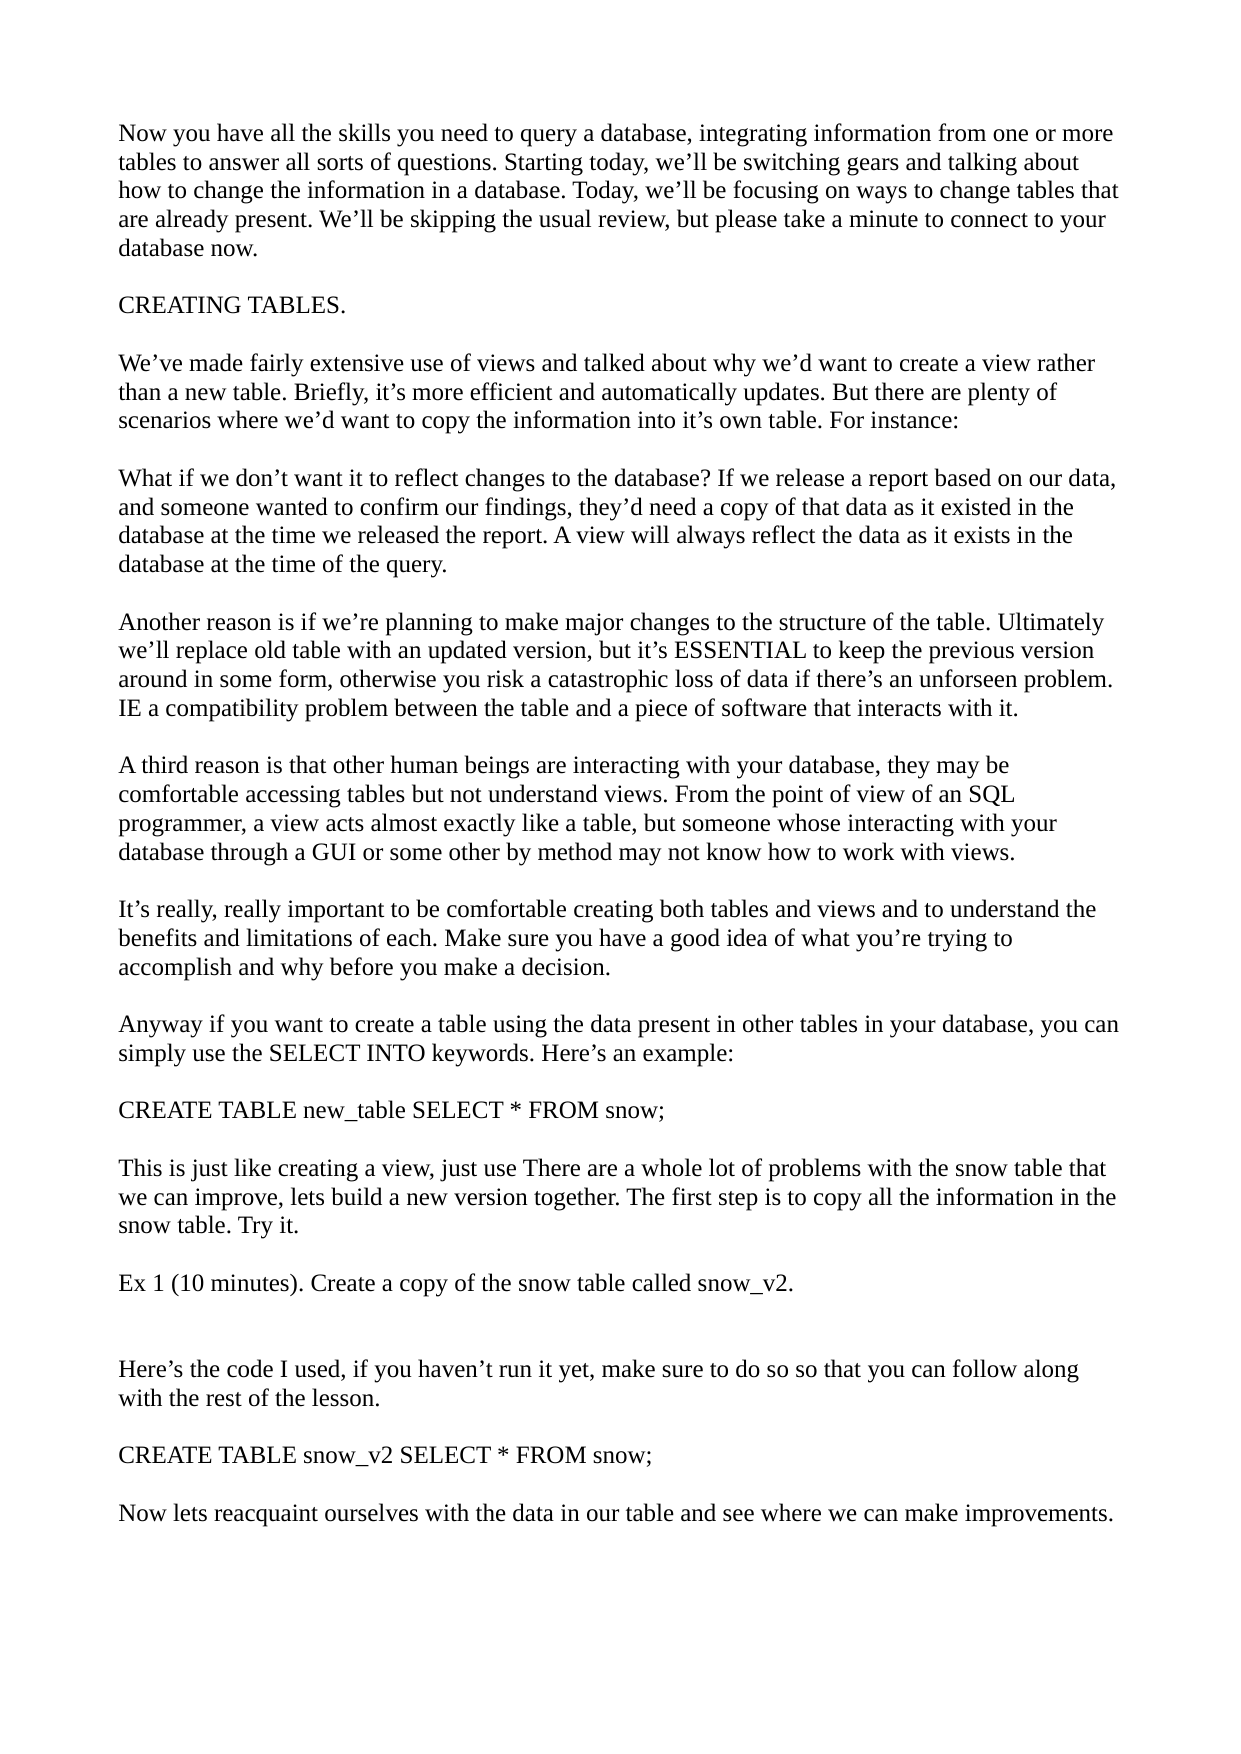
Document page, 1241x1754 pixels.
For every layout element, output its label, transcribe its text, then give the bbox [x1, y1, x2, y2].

text Now lets reacquaint ourselves with the data in our table and see where we can make improvements. [118, 1498, 1122, 1527]
text CREATE TABLE snow_v2 SELECT * FROM snow; [118, 1441, 1122, 1469]
text CREATING TABLES. [118, 291, 1122, 319]
text CREATE TABLE new_table SELECT * FROM snow; [118, 1096, 1122, 1124]
text Anyway if you want to create a table using the data present in other tables in your database, you can simply use the SELECT INTO keywords. Here’s an example: [118, 1009, 1122, 1067]
text Here’s the code I used, if you haven’t run it yet, make sure to do so so that you can follow along with the rest of the lesson. [118, 1354, 1122, 1412]
text Ex 1 (10 minutes). Create a copy of the snow table called snow_v2. [118, 1268, 1122, 1297]
text What if we don’t want it to reflect changes to the database? If we release a report based on our data, and someone wanted to confirm our findings, they’d need a copy of that data as it existed in the database at the time we released the report. A view will always reflect the data as it exists in the database at the time of the query. [118, 463, 1122, 578]
text Another reason is if we’re planning to make major changes to the structure of the table. Ultimately we’ll replace old table with an updated version, but it’s ESSENTIAL to keep the previous version around in some form, otherwise you risk a catastrophic loss of data if there’s an unforseen problem. IE a compatibility problem between the table and a piece of software that interacts with it. [118, 607, 1122, 722]
text A third reason is that other human beings are interacting with your database, they may be comfortable accessing tables but not understand views. From the point of view of an SQL programmer, a view acts almost exactly like a table, but someone whose interacting with your database through a GUI or some other by method may not know how to work with views. [118, 751, 1122, 866]
text We’ve made fairly extensive use of views and talked about why we’d want to create a view rather than a new table. Briefly, it’s more efficient and automatically updates. But there are plenty of scenarios where we’d want to copy the information into it’s own table. For instance: [118, 348, 1122, 434]
text This is just like creating a view, just use There are a whole lot of problems with the snow table that we can improve, lets build a new version together. The first step is to copy all the information in the snow table. Try it. [118, 1153, 1122, 1239]
text Now you have all the skills you need to query a database, integrating information from one or more tables to answer all sorts of questions. Starting today, we’ll be switching gears and talking about how to change the information in a database. Today, we’ll be focusing on ways to change tables that are already present. We’ll be skipping the usual review, but please take a minute to connect to your database now. [118, 118, 1122, 262]
text It’s really, really important to be comfortable creating both tables and views and to understand the benefits and limitations of each. Make sure you have a good idea of what you’re trying to accomplish and why before you make a decision. [118, 894, 1122, 981]
